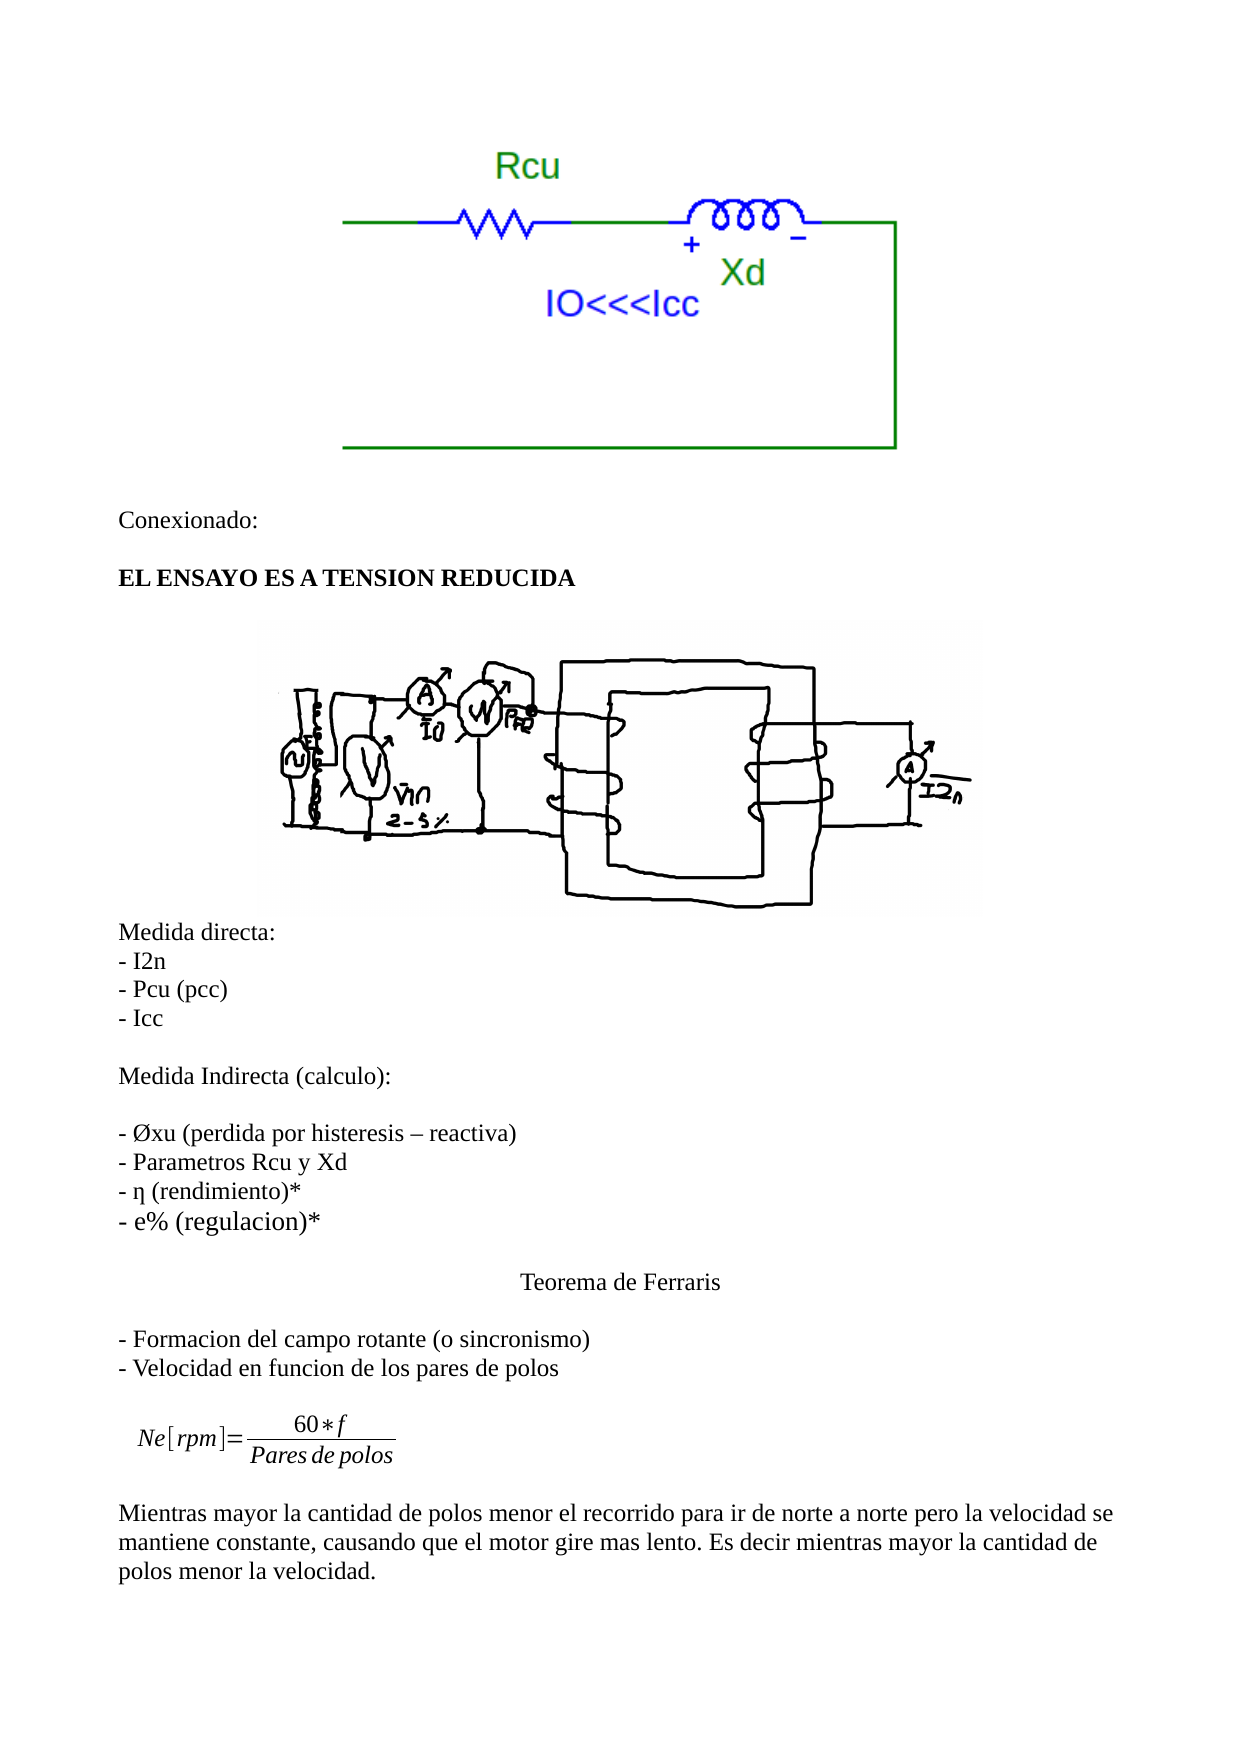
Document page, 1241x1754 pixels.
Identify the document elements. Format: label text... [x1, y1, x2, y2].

text Mientras mayor la cantidad de polos menor el recorrido para ir de norte a norte pero la velocidad se mantiene constante, causando que el motor gire mas lento. Es decir mientras mayor la cantidad de polos menor la velocidad. [118, 1498, 1122, 1584]
text Teorema de Ferraris [118, 1267, 1122, 1296]
text - Velocidad en funcion de los pares de polos [118, 1353, 1122, 1382]
text - Pcu (pcc) [118, 974, 1122, 1003]
text Medida directa: [118, 621, 1122, 946]
text - Icc [118, 1003, 1122, 1032]
picture [288, 118, 952, 506]
text - Parametros Rcu y Xd [118, 1147, 1122, 1176]
text EL ENSAYO ES A TENSION REDUCIDA [118, 563, 1122, 592]
picture [257, 620, 983, 917]
text Conexionado: [118, 118, 1122, 534]
text - ƞ (rendimiento)* [118, 1176, 1122, 1204]
text Medida Indirecta (calculo): [118, 1061, 1122, 1089]
text - e% (regulacion)* [118, 1204, 1122, 1236]
text - Øxu (perdida por histeresis – reactiva) [118, 1118, 1122, 1147]
text - I2n [118, 946, 1122, 974]
text - Formacion del campo rotante (o sincronismo) [118, 1324, 1122, 1353]
